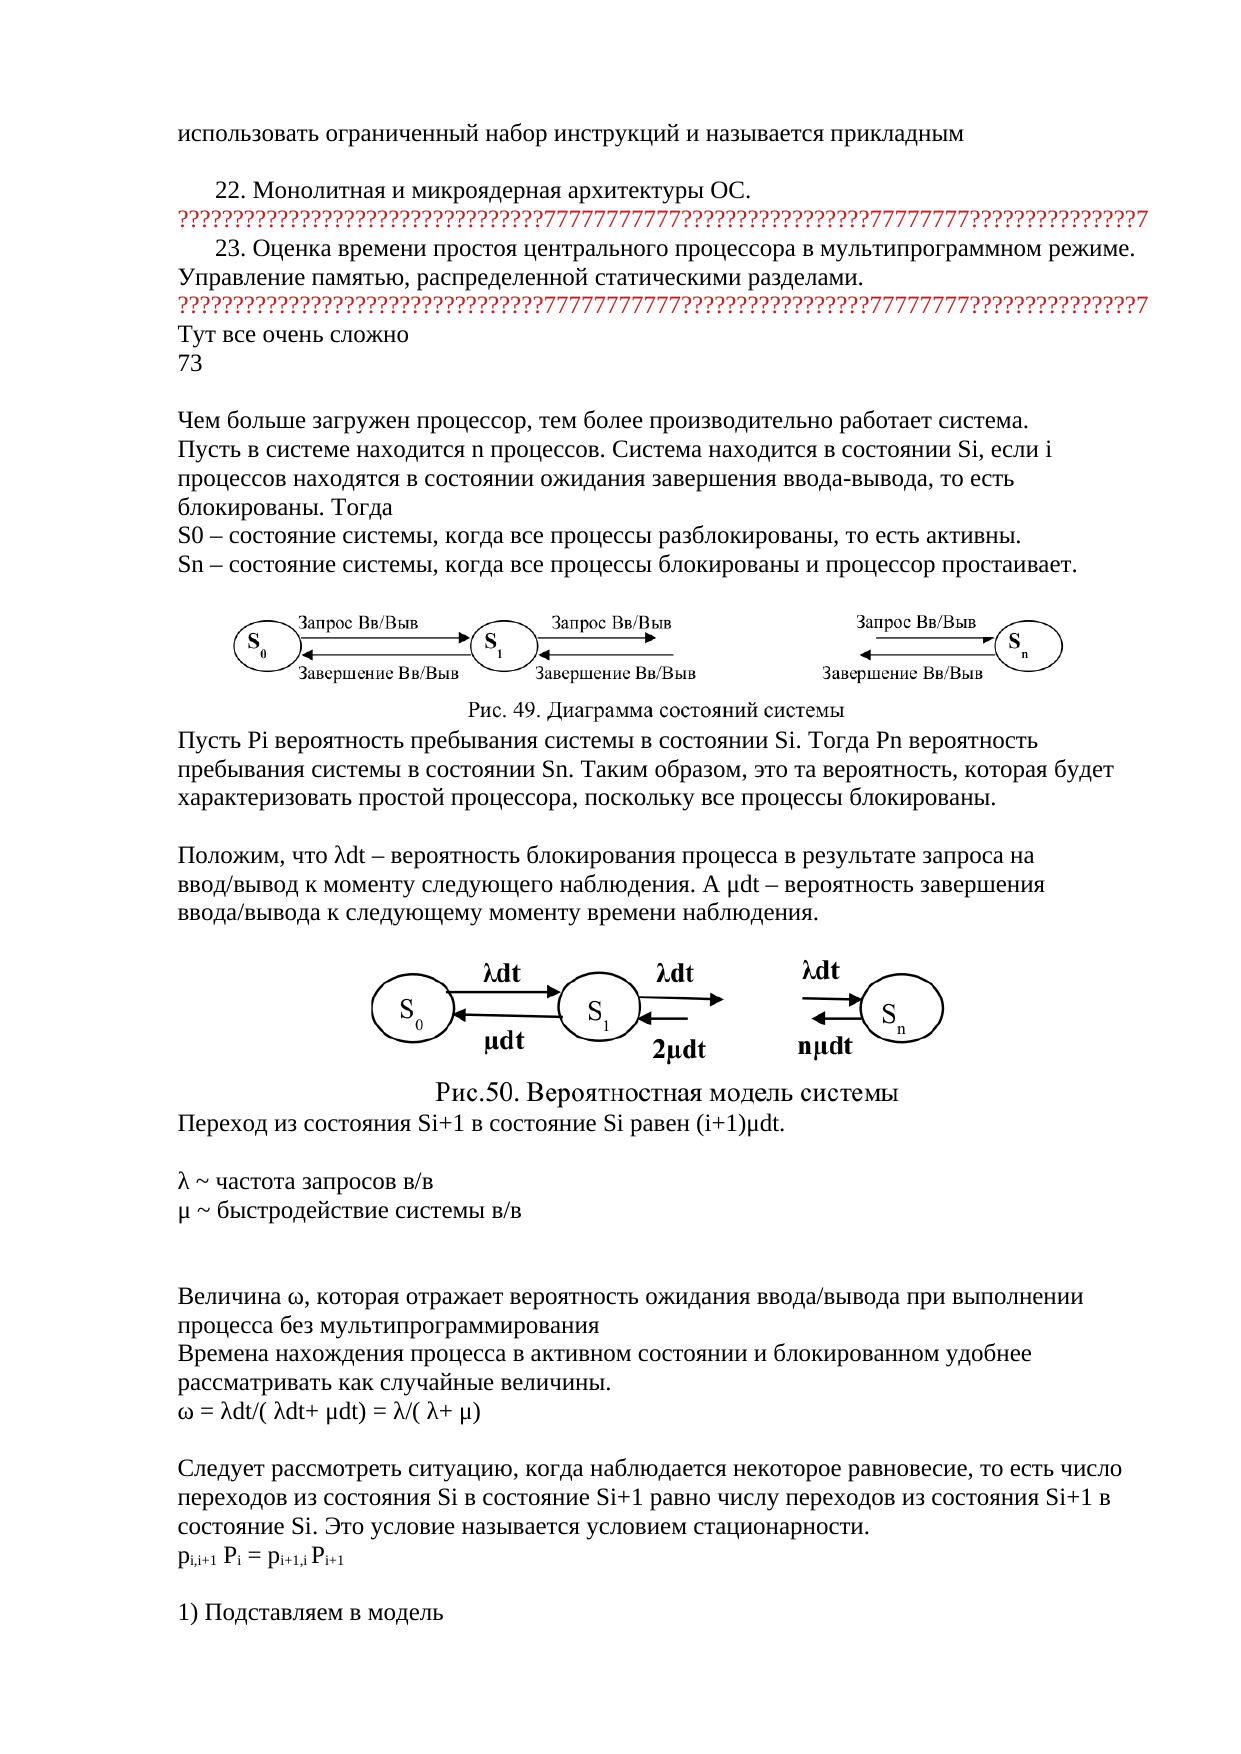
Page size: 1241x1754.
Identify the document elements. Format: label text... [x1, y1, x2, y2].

text ?????????????????????????????????77777777777?????????????????77777777???????????????7 [177, 204, 1152, 233]
text Положим, что λdt – вероятность блокирования процесса в результате запроса на ввод/вывод к моменту следующего наблюдения. А μdt – вероятность завершения ввода/вывода к следующему моменту времени наблюдения. [177, 840, 1152, 926]
text S0 – состояние системы, когда все процессы разблокированы, то есть активны. [177, 521, 1152, 549]
text Пусть в системе находится n процессов. Система находится в состоянии Si, если i процессов находятся в состоянии ожидания завершения ввода-вывода, то есть блокированы. Тогда [177, 434, 1152, 521]
text Следует рассмотреть ситуацию, когда наблюдается некоторое равновесие, то есть число переходов из состояния Si в состояние Si+1 равно числу переходов из состояния Si+1 в состояние Si. Это условие называется условием стационарности. [177, 1453, 1152, 1540]
text μ ~ быстродействие системы в/в [177, 1195, 1152, 1223]
text Величина ω, которая отражает вероятность ожидания ввода/вывода при выполнении процесса без мультипрограммирования [177, 1281, 1152, 1338]
picture [371, 955, 958, 1109]
text Sn – состояние системы, когда все процессы блокированы и процессор простаивает. [177, 549, 1152, 578]
text ω = λdt/( λdt+ μdt) = λ/( λ+ μ) [177, 1396, 1152, 1425]
list Монолитная и микроядерная архитектуры ОС. [215, 176, 1152, 204]
text 1) Подставляем в модель [177, 1597, 1152, 1626]
picture [225, 606, 1073, 725]
text Управление памятью, распределенной статическими разделами. [177, 262, 1152, 291]
text Переход из состояния Si+1 в состояние Si равен (i+1)μdt. [177, 955, 1152, 1137]
text pi,i+1 Pi = pi+1,i Pi+1 [177, 1540, 1152, 1568]
text Чем больше загружен процессор, тем более производительно работает система. [177, 406, 1152, 434]
text ?????????????????????????????????77777777777?????????????????77777777???????????????7 [177, 291, 1152, 319]
text Времена нахождения процесса в активном состоянии и блокированном удобнее рассматривать как случайные величины. [177, 1338, 1152, 1396]
text 73 [177, 348, 1152, 377]
list Оценка времени простоя центрального процессора в мультипрограммном режиме. [215, 233, 1152, 262]
text использовать ограниченный набор инструкций и называется прикладным [177, 118, 1152, 147]
text Тут все очень сложно [177, 319, 1152, 348]
text Пусть Pi вероятность пребывания системы в состоянии Si. Тогда Pn вероятность пребывания системы в состоянии Sn. Таким образом, это та вероятность, которая будет характеризовать простой процессора, поскольку все процессы блокированы. [177, 607, 1152, 811]
text λ ~ частота запросов в/в [177, 1166, 1152, 1195]
